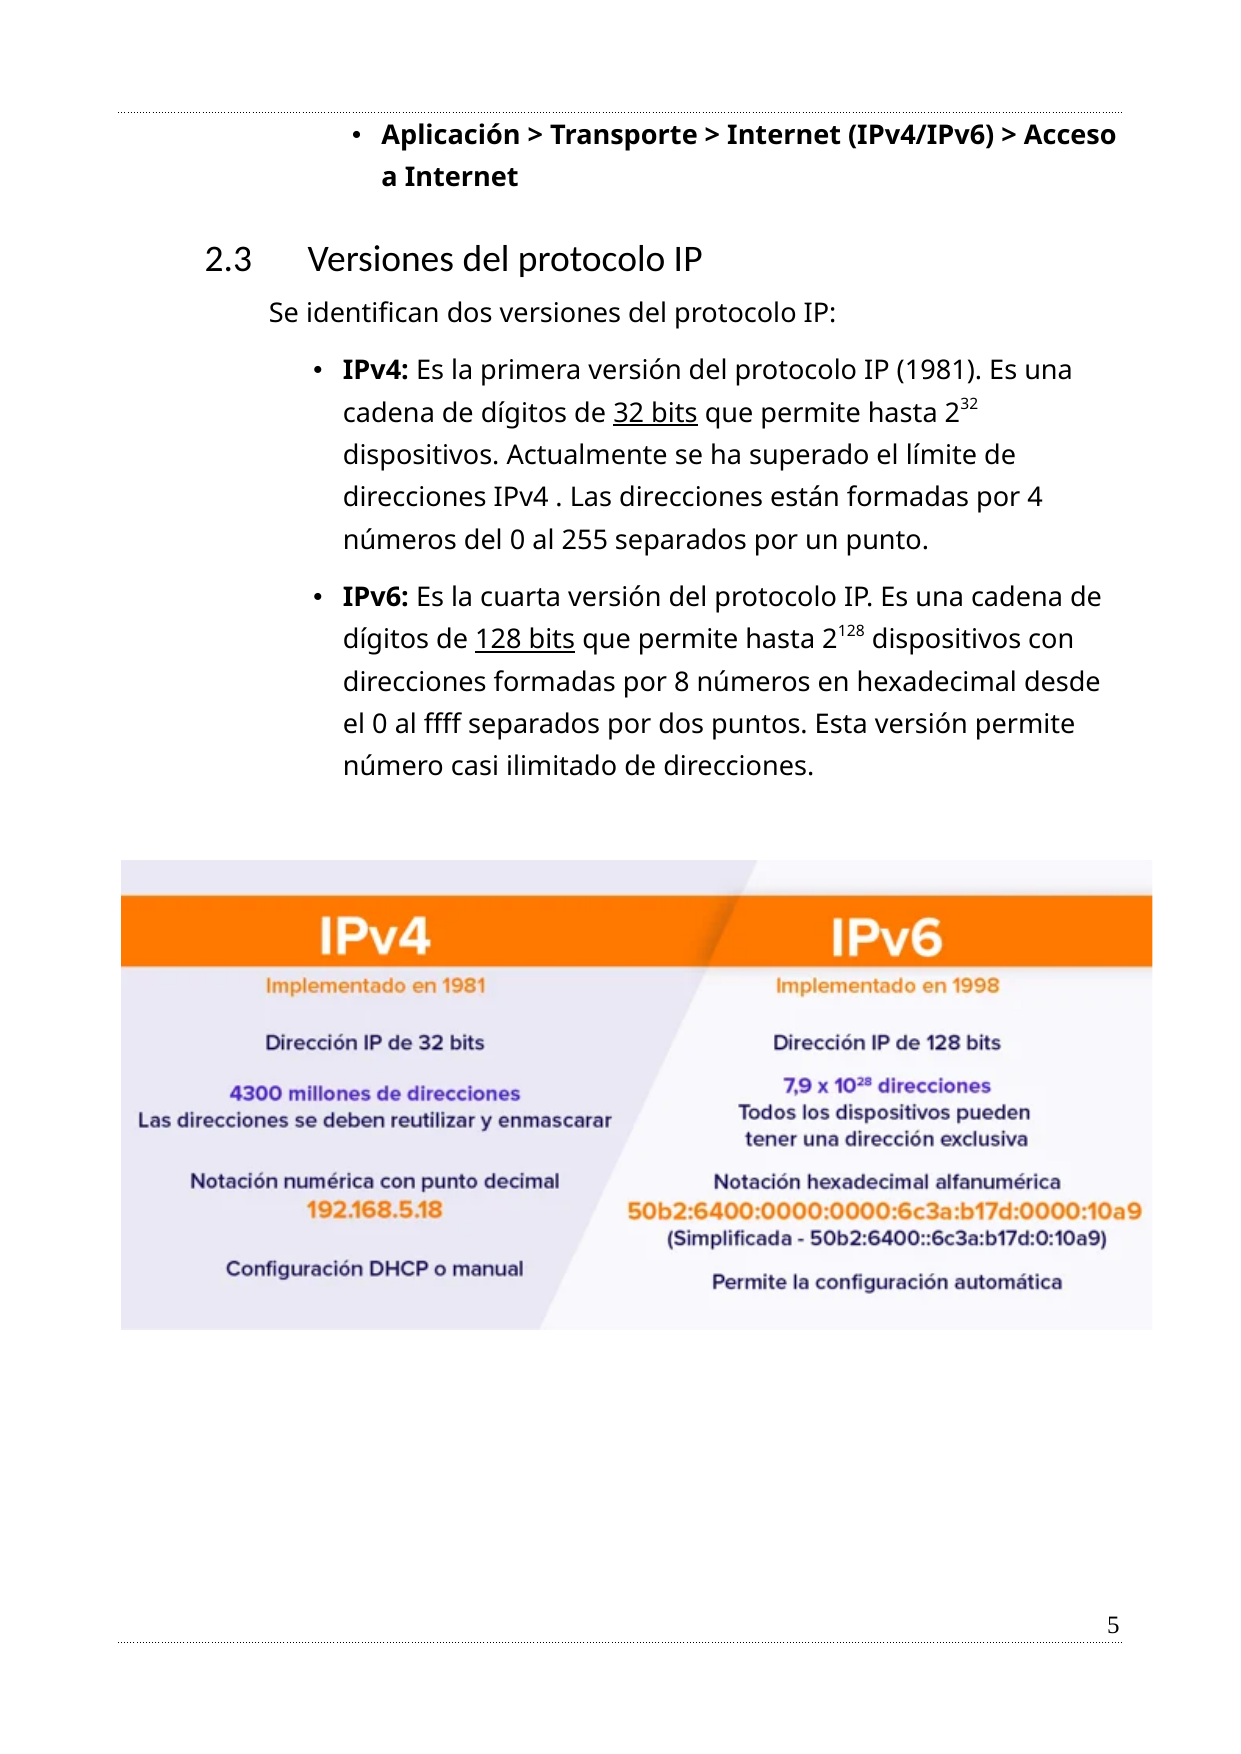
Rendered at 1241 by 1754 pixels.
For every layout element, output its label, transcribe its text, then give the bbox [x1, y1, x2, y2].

subtitle Versiones del protocolo IP [196, 235, 1119, 281]
list IPv6: Es la cuarta versión del protocolo IP. Es una cadena de dígitos de 128 bits que permite hasta 2128 dispositivos con direcciones formadas por 8 números en hexadecimal desde el 0 al ffff separados por dos puntos. Esta versión permite número casi ilimitado de direcciones. [313, 577, 1119, 784]
text Se identifican dos versiones del protocolo IP: [269, 294, 1066, 331]
list IPv4: Es la primera versión del protocolo IP (1981). Es una cadena de dígitos de 32 bits que permite hasta 232 dispositivos. Actualmente se ha superado el límite de direcciones IPv4 . Las direcciones están formadas por 4 números del 0 al 255 separados por un punto. [313, 351, 1119, 557]
list Aplicación > Transporte > Internet (IPv4/IPv6) > Acceso a Internet [352, 115, 1119, 194]
picture [121, 860, 1153, 1330]
